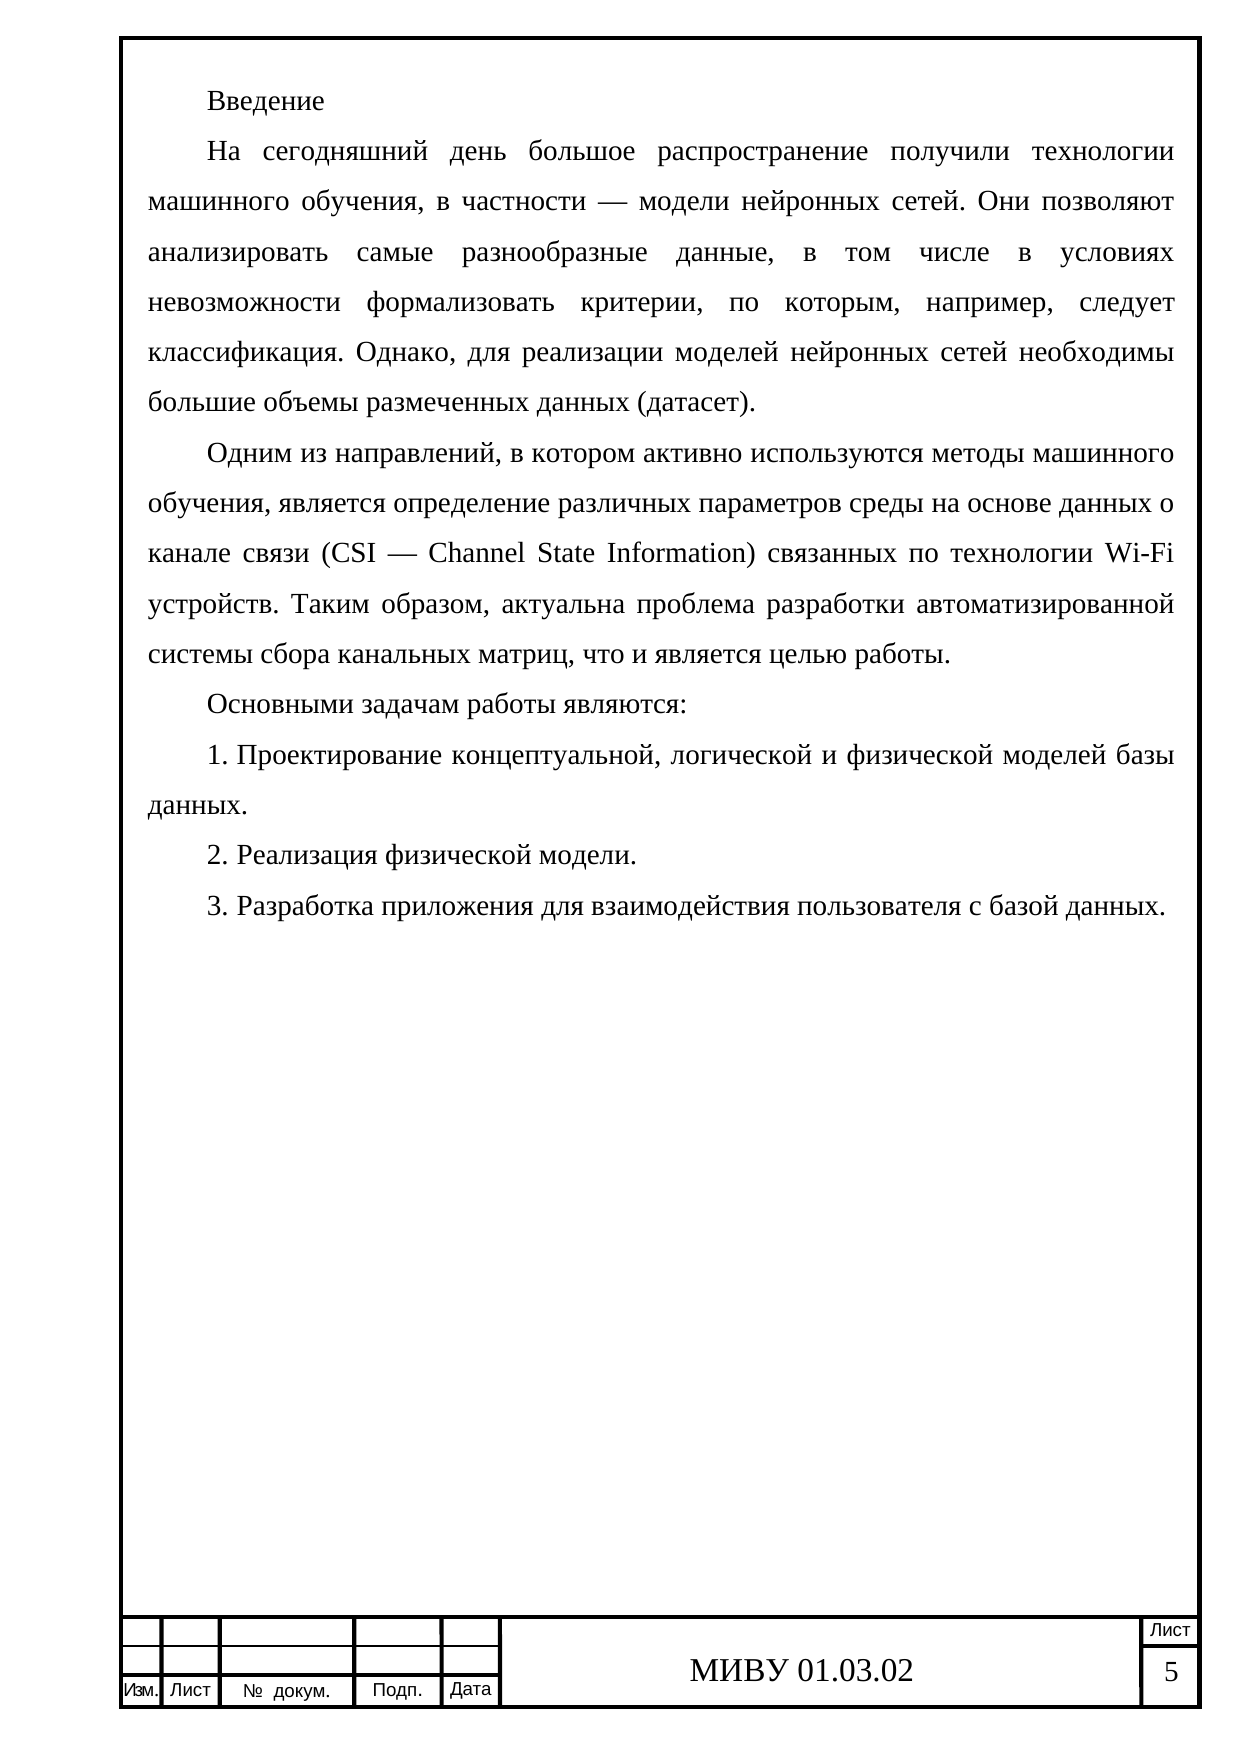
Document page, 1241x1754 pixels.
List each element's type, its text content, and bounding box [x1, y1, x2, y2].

text Одним из направлений, в котором активно используются методы машинного обучения, является определение различных параметров среды на основе данных о канале связи (CSI — Channel State Information) связанных по технологии Wi-Fi устройств. Таким образом, актуальна проблема разработки автоматизированной системы сбора канальных матриц, что и является целью работы. [148, 435, 1175, 670]
text Основными задачам работы являются: [148, 686, 1175, 720]
list Реализация физической модели. [148, 837, 1175, 871]
text Введение [148, 83, 1175, 116]
text На сегодняшний день большое распространение получили технологии машинного обучения, в частности — модели нейронных сетей. Они позволяют анализировать самые разнообразные данные, в том числе в условиях невозможности формализовать критерии, по которым, например, следует классификация. Однако, для реализации моделей нейронных сетей необходимы большие объемы размеченных данных (датасет). [148, 133, 1175, 418]
list Проектирование концептуальной, логической и физической моделей базы данных. [148, 737, 1175, 821]
list Разработка приложения для взаимодействия пользователя с базой данных. [148, 888, 1175, 921]
